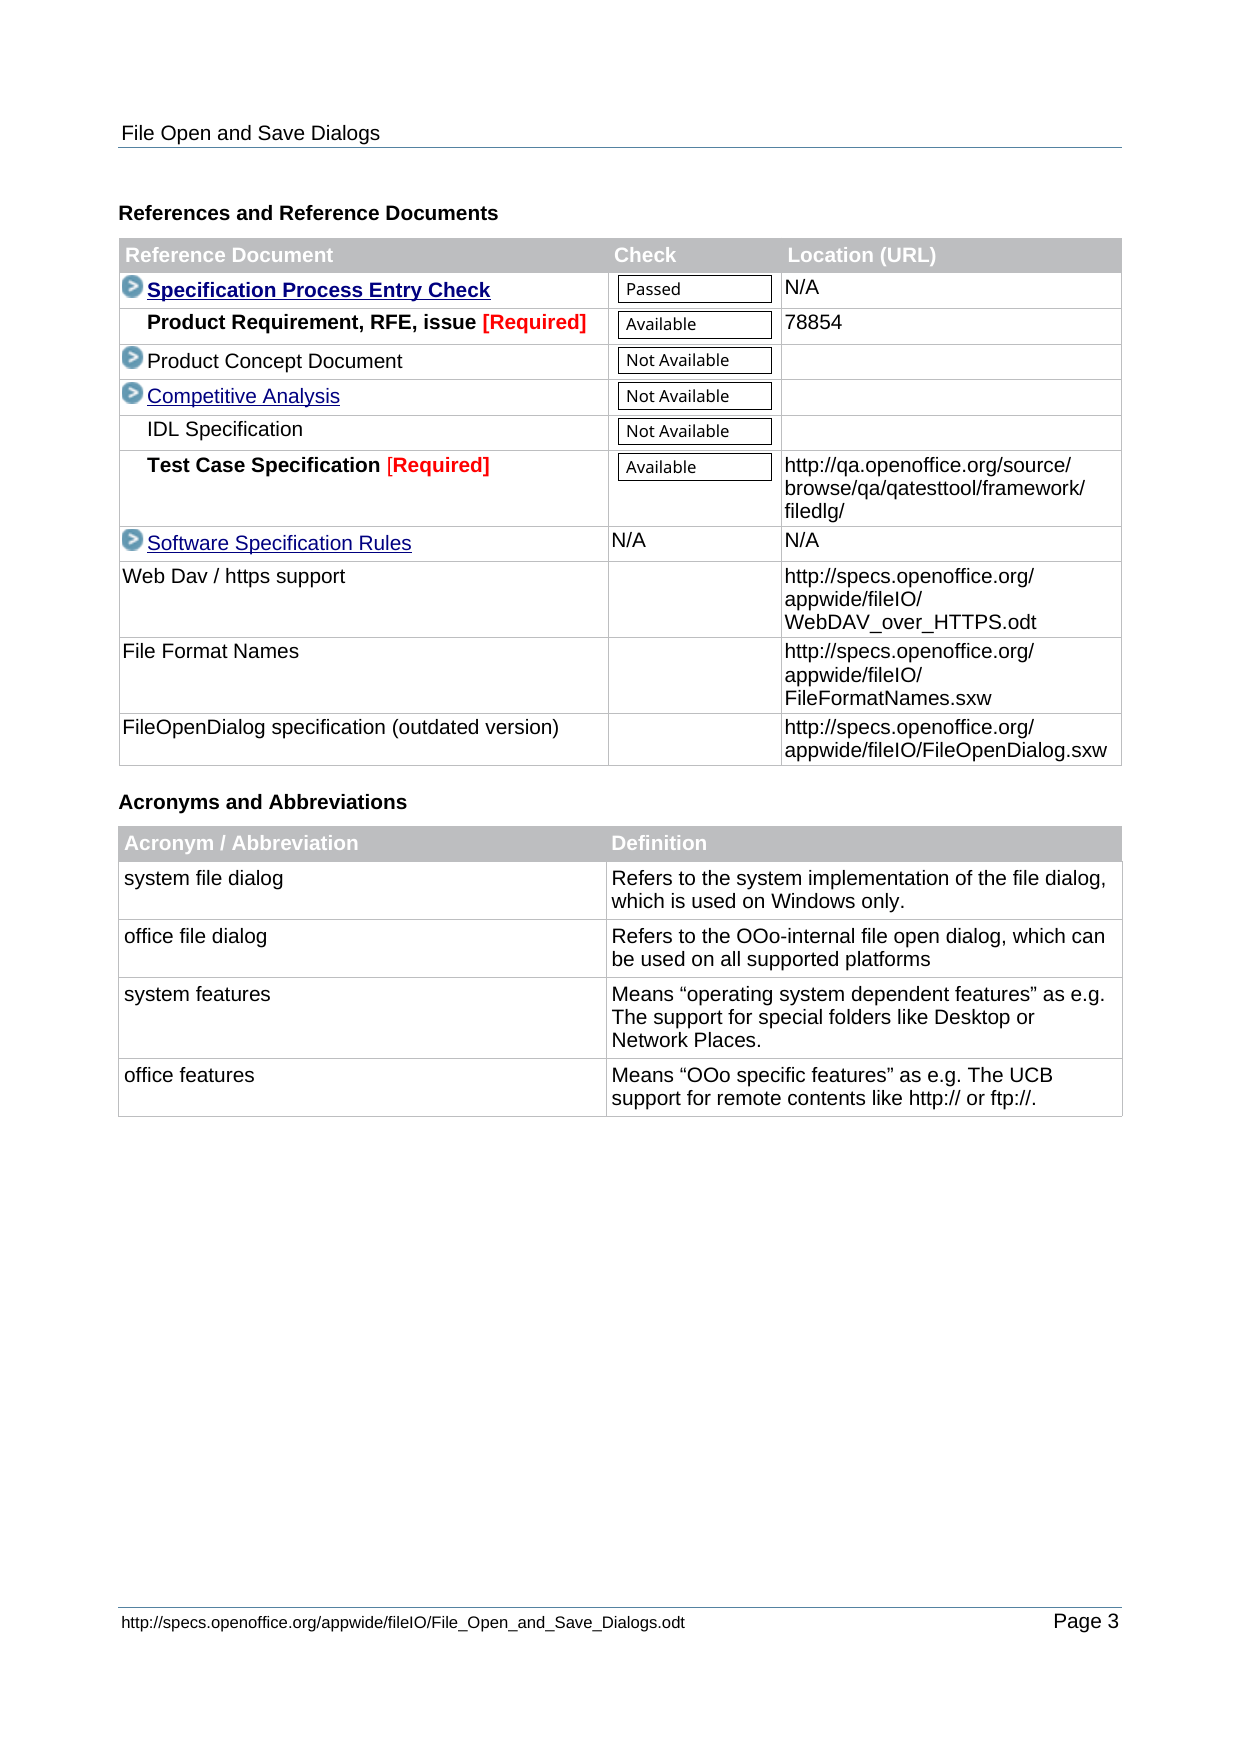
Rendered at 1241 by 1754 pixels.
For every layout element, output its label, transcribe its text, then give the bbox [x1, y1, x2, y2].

table_header Reference Document [119, 238, 608, 273]
table_cell Means “OOo specific features” as e.g. The UCB support for remote contents like http:// or ftp://. [607, 1059, 1122, 1116]
table_cell system file dialog [119, 862, 606, 919]
table_header Check [609, 238, 781, 273]
table_cell [609, 562, 781, 637]
table_cell [609, 451, 781, 526]
table_cell Product Requirement, RFE, issue [Required] [120, 309, 608, 344]
table_cell Product Concept Document [120, 345, 608, 379]
table_cell <Please enter location here> [782, 380, 1121, 415]
table_cell Test Case Specification [Required] [120, 451, 608, 526]
table_header Definition [606, 826, 1122, 861]
table_cell office features [119, 1059, 606, 1116]
table_header Acronym / Abbreviation [118, 826, 606, 861]
table_cell N/A [782, 273, 1121, 308]
table_cell Competitive Analysis [120, 380, 608, 415]
table_cell <Please enter location here> [782, 345, 1121, 379]
table_cell system features [119, 978, 606, 1058]
table_cell Specification Process Entry Check [120, 273, 608, 308]
table_cell N/A [782, 527, 1121, 561]
table_cell [609, 638, 781, 713]
picture [122, 382, 147, 404]
table_cell http://specs.openoffice.org/appwide/fileIO/FileFormatNames.sxw [782, 638, 1121, 713]
subtitle References and Reference Documents [118, 202, 1122, 225]
table_cell [609, 309, 781, 344]
table_cell [609, 380, 781, 415]
table_cell <Please enter location here> [782, 416, 1121, 450]
table_cell http://specs.openoffice.org/appwide/fileIO/FileOpenDialog.sxw [782, 714, 1121, 765]
table_cell Software Specification Rules [120, 527, 608, 561]
table_cell IDL Specification [120, 416, 608, 450]
table_cell http://qa.openoffice.org/source/browse/qa/qatesttool/framework/filedlg/ [782, 451, 1121, 526]
table_cell 78854 [782, 309, 1121, 344]
table_cell http://specs.openoffice.org/appwide/fileIO/WebDAV_over_HTTPS.odt [782, 562, 1121, 637]
table_cell Web Dav / https support [120, 562, 608, 637]
table_cell File Format Names [120, 638, 608, 713]
table_cell Means “operating system dependent features” as e.g. The support for special folders like Desktop or Network Places. [607, 978, 1122, 1058]
table_header Location (URL) [782, 238, 1122, 273]
table_cell [609, 714, 781, 765]
table_cell FileOpenDialog specification (outdated version) [120, 714, 608, 765]
table_cell Refers to the OOo-internal file open dialog, which can be used on all supported platforms [607, 920, 1122, 977]
picture [122, 275, 147, 298]
picture [122, 529, 147, 551]
table_cell [609, 416, 781, 450]
picture [122, 346, 147, 369]
table_cell [609, 345, 781, 379]
table_cell Refers to the system implementation of the file dialog, which is used on Windows only. [607, 862, 1122, 919]
table_cell N/A [609, 527, 781, 561]
table_cell office file dialog [119, 920, 606, 977]
subtitle Acronyms and Abbreviations [118, 790, 1122, 813]
table_cell [609, 273, 781, 308]
